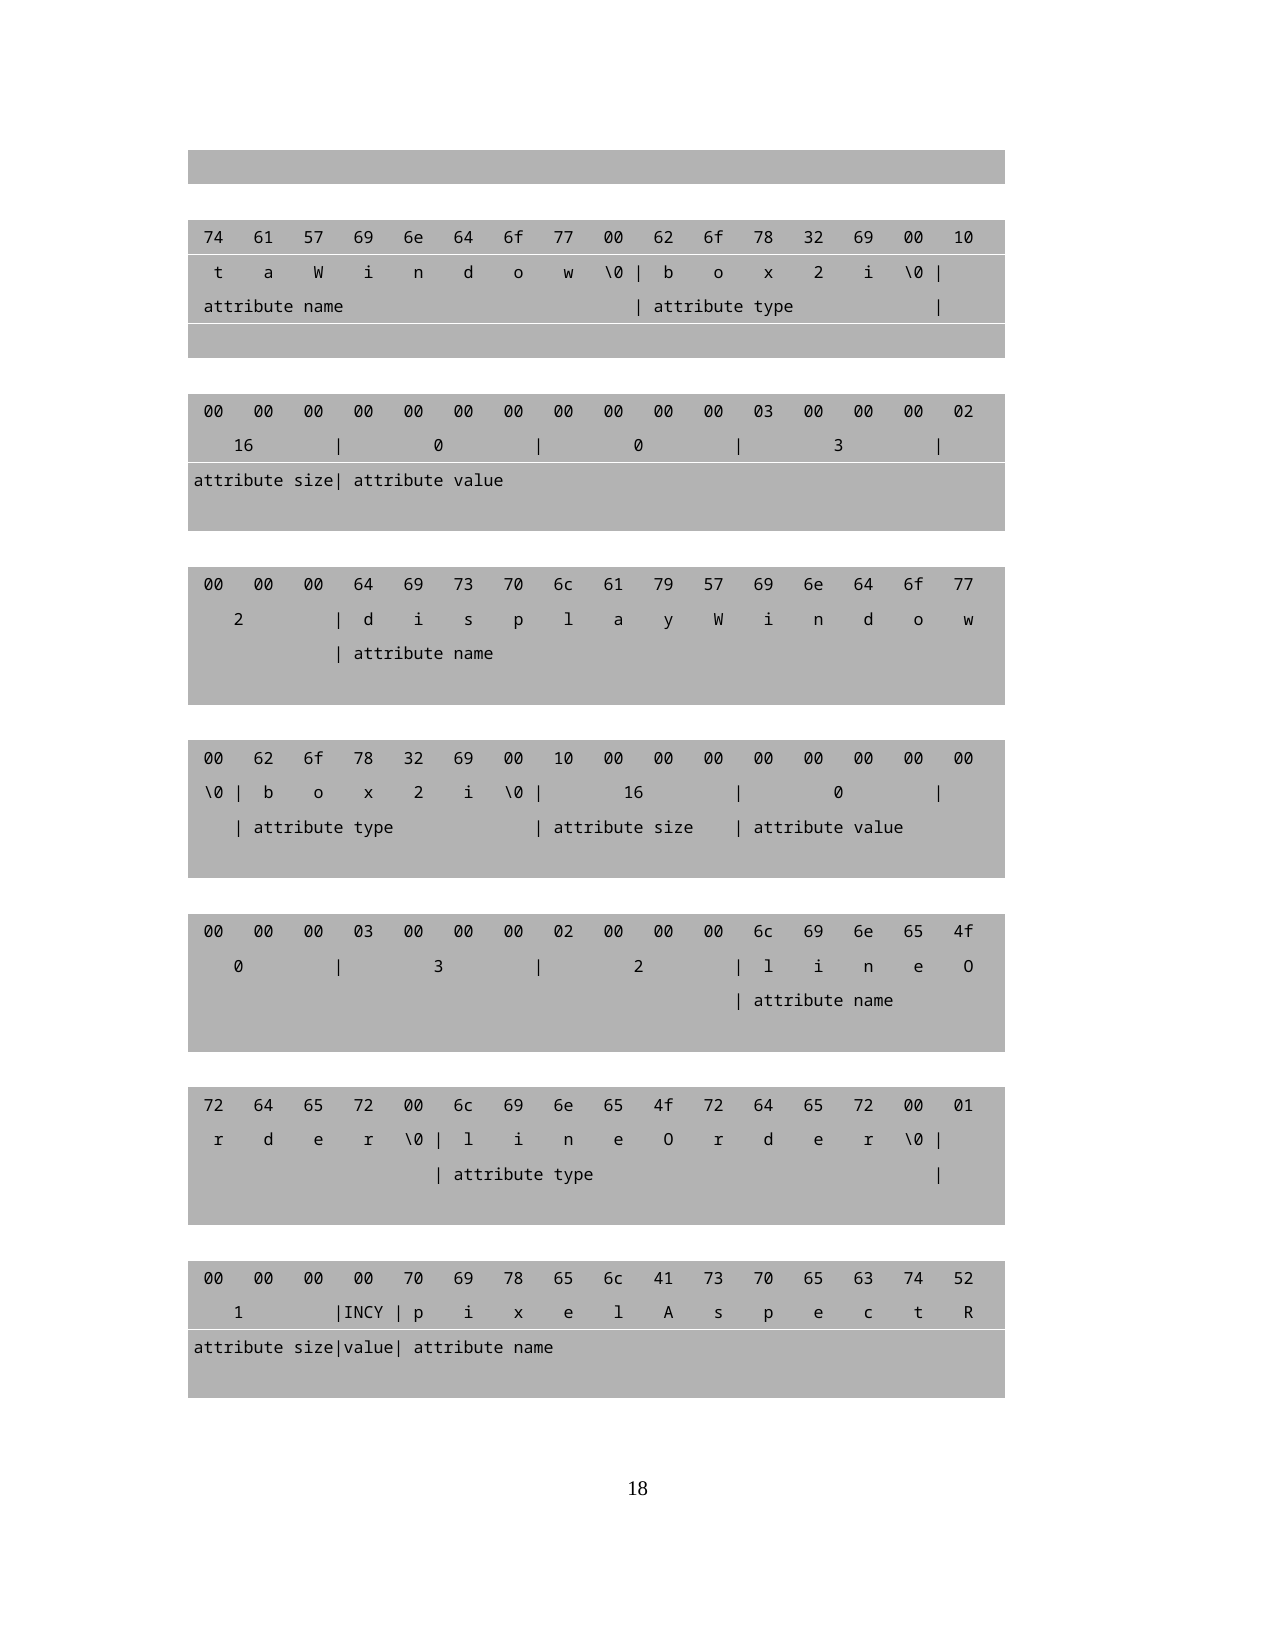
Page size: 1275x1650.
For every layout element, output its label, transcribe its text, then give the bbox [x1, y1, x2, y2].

table_cell | attribute name [188, 983, 1005, 1017]
table_header 00 62 6f 78 32 69 00 10 00 00 00 00 00 00 00 00 [188, 740, 1005, 775]
table_header 72 64 65 72 00 6c 69 6e 65 4f 72 64 65 72 00 01 [188, 1087, 1005, 1122]
table_header 00 00 00 00 00 00 00 00 00 00 00 03 00 00 00 02 [188, 394, 1005, 428]
table_cell | attribute type | attribute size | attribute value [188, 809, 1005, 844]
table_cell | attribute name [188, 636, 1005, 670]
table_cell [188, 324, 1005, 358]
table_cell \0 | b o x 2 i \0 | 16 | 0 | [188, 775, 1005, 809]
table_header 00 00 00 00 70 69 78 65 6c 41 73 70 65 63 74 52 [188, 1261, 1005, 1295]
table_cell [188, 1017, 1005, 1052]
table_cell [188, 1364, 1005, 1398]
table_cell | attribute type | [188, 1156, 1005, 1191]
table_cell 2 | d i s p l a y W i n d o w [188, 601, 1005, 636]
table_cell attribute name | attribute type | [188, 289, 1005, 323]
table_header 00 00 00 03 00 00 00 02 00 00 00 6c 69 6e 65 4f [188, 914, 1005, 948]
table_header 74 61 57 69 6e 64 6f 77 00 62 6f 78 32 69 00 10 [188, 220, 1005, 254]
table_cell [188, 497, 1005, 531]
table_cell 1 |INCY | p i x e l A s p e c t R [188, 1295, 1005, 1329]
table_cell [188, 1191, 1005, 1225]
table_cell 0 | 3 | 2 | l i n e O [188, 948, 1005, 983]
table_header 00 00 00 64 69 73 70 6c 61 79 57 69 6e 64 6f 77 [188, 567, 1005, 601]
table_cell t a W i n d o w \0 | b o x 2 i \0 | [188, 255, 1005, 289]
table_cell r d e r \0 | l i n e O r d e r \0 | [188, 1122, 1005, 1156]
table_cell [188, 150, 1005, 184]
table_cell [188, 844, 1005, 878]
table_cell attribute size| attribute value [188, 463, 1005, 497]
table_cell 16 | 0 | 0 | 3 | [188, 428, 1005, 462]
table_cell attribute size|value| attribute name [188, 1330, 1005, 1364]
table_cell [188, 670, 1005, 705]
